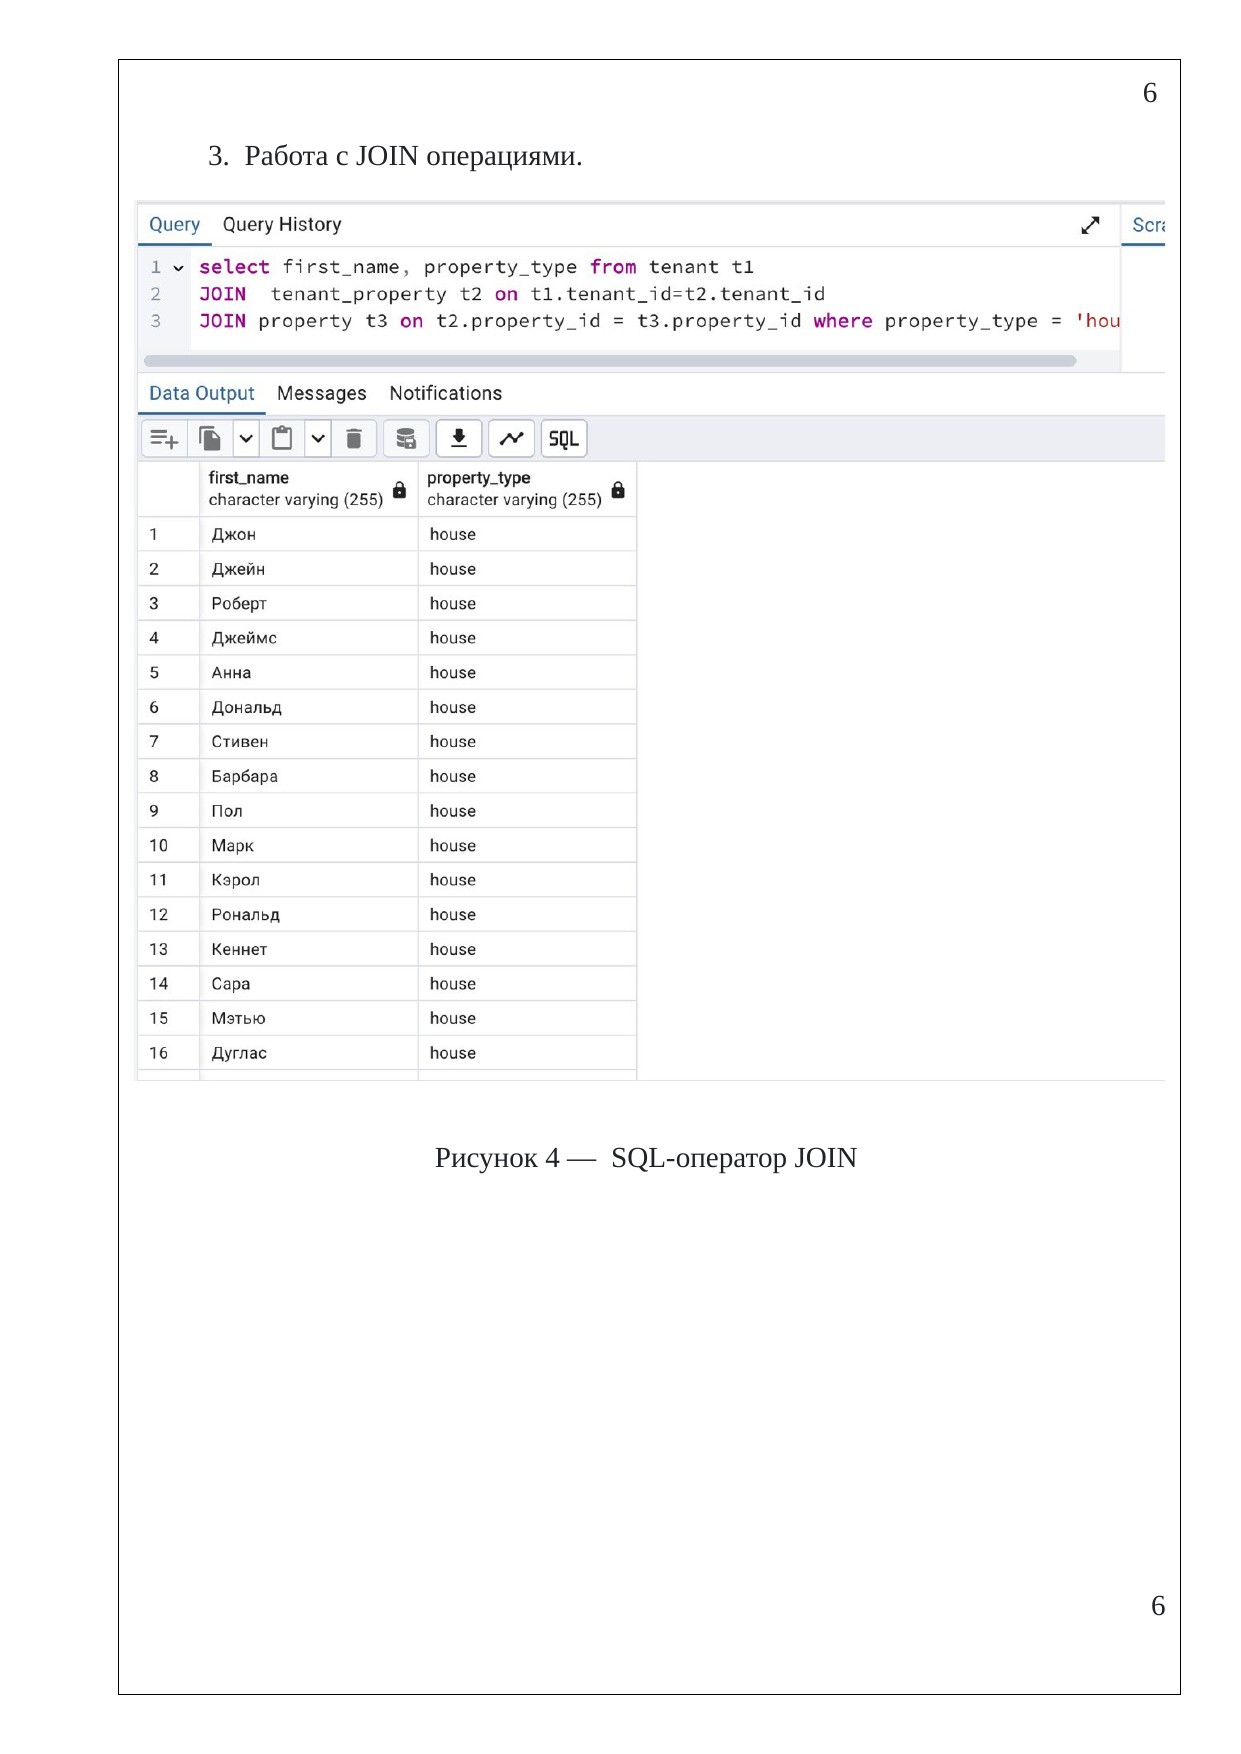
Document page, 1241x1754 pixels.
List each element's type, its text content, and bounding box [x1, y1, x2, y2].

text Рисунок 4 — SQL-оператор JOIN [134, 1140, 1165, 1174]
text 6 [134, 75, 1165, 108]
picture [133, 200, 1166, 1081]
text 7 [1155, 1605, 1162, 1614]
text 7 [134, 1588, 1165, 1622]
text 3. Работа с JOIN операциями. [134, 138, 1165, 171]
